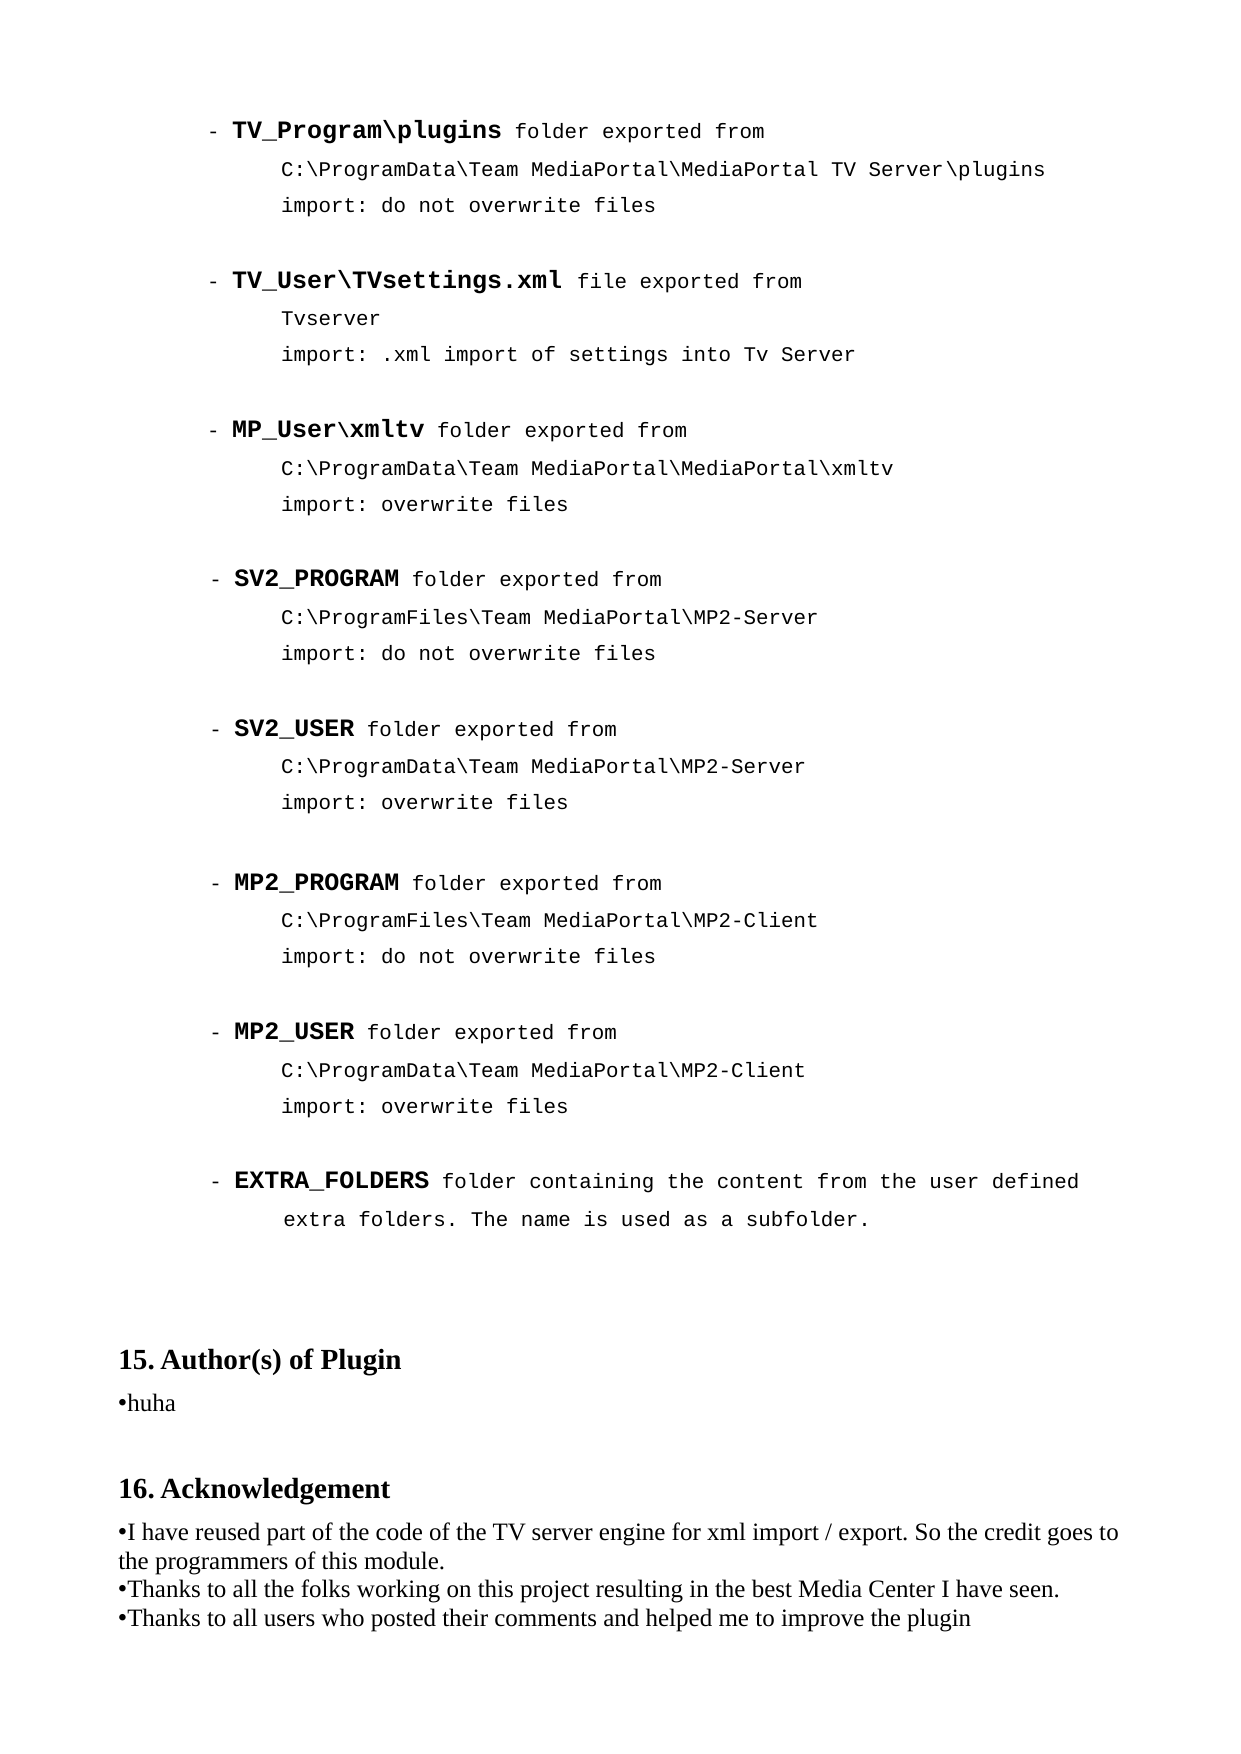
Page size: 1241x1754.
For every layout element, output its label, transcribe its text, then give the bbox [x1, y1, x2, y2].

text - SV2_PROGRAM folder exported from [135, 566, 1122, 594]
text import: do not overwrite files [118, 947, 1122, 970]
text - MP2_USER folder exported from [135, 1019, 1122, 1047]
text C:\ProgramFiles\Team MediaPortal\MP2-Client [118, 910, 1122, 934]
text C:\ProgramData\Team MediaPortal\MediaPortal\xmltv [118, 457, 1122, 481]
text C:\ProgramFiles\Team MediaPortal\MP2-Server [118, 607, 1122, 630]
text import: .xml import of settings into Tv Server [118, 344, 1122, 368]
text 16. Acknowledgement [118, 1471, 1122, 1504]
text import: overwrite files [118, 792, 1122, 816]
text import: overwrite files [118, 1096, 1122, 1119]
text - EXTRA_FOLDERS folder containing the content from the user defined [135, 1168, 1122, 1196]
text import: overwrite files [118, 494, 1122, 517]
list Thanks to all the folks working on this project resulting in the best Media Center I have seen. [118, 1574, 1122, 1603]
text - TV_User\TVsettings.xml file exported from [118, 267, 1122, 296]
text extra folders. The name is used as a subfolder. [135, 1209, 1122, 1233]
text C:\ProgramData\Team MediaPortal\MP2-Server [118, 756, 1122, 780]
text C:\ProgramData\Team MediaPortal\MP2-Client [118, 1060, 1122, 1083]
text - SV2_USER folder exported from [135, 715, 1122, 743]
text import: do not overwrite files [118, 195, 1122, 219]
text - TV_Program\plugins folder exported from [118, 118, 1122, 146]
text import: do not overwrite files [118, 643, 1122, 667]
text C:\ProgramData\Team MediaPortal\MediaPortal TV Server \plugins [118, 159, 1122, 183]
text Tvserver [118, 308, 1122, 332]
text - MP2_PROGRAM folder exported from [135, 869, 1122, 898]
text - MP_User\xmltv folder exported from [118, 417, 1122, 445]
text 15. Author(s) of Plugin [118, 1342, 1122, 1376]
list Thanks to all users who posted their comments and helped me to improve the plugin [118, 1603, 1122, 1632]
list huha [118, 1388, 1122, 1417]
list I have reused part of the code of the TV server engine for xml import / export. So the credit goes to the programmers of this module. [118, 1517, 1122, 1574]
